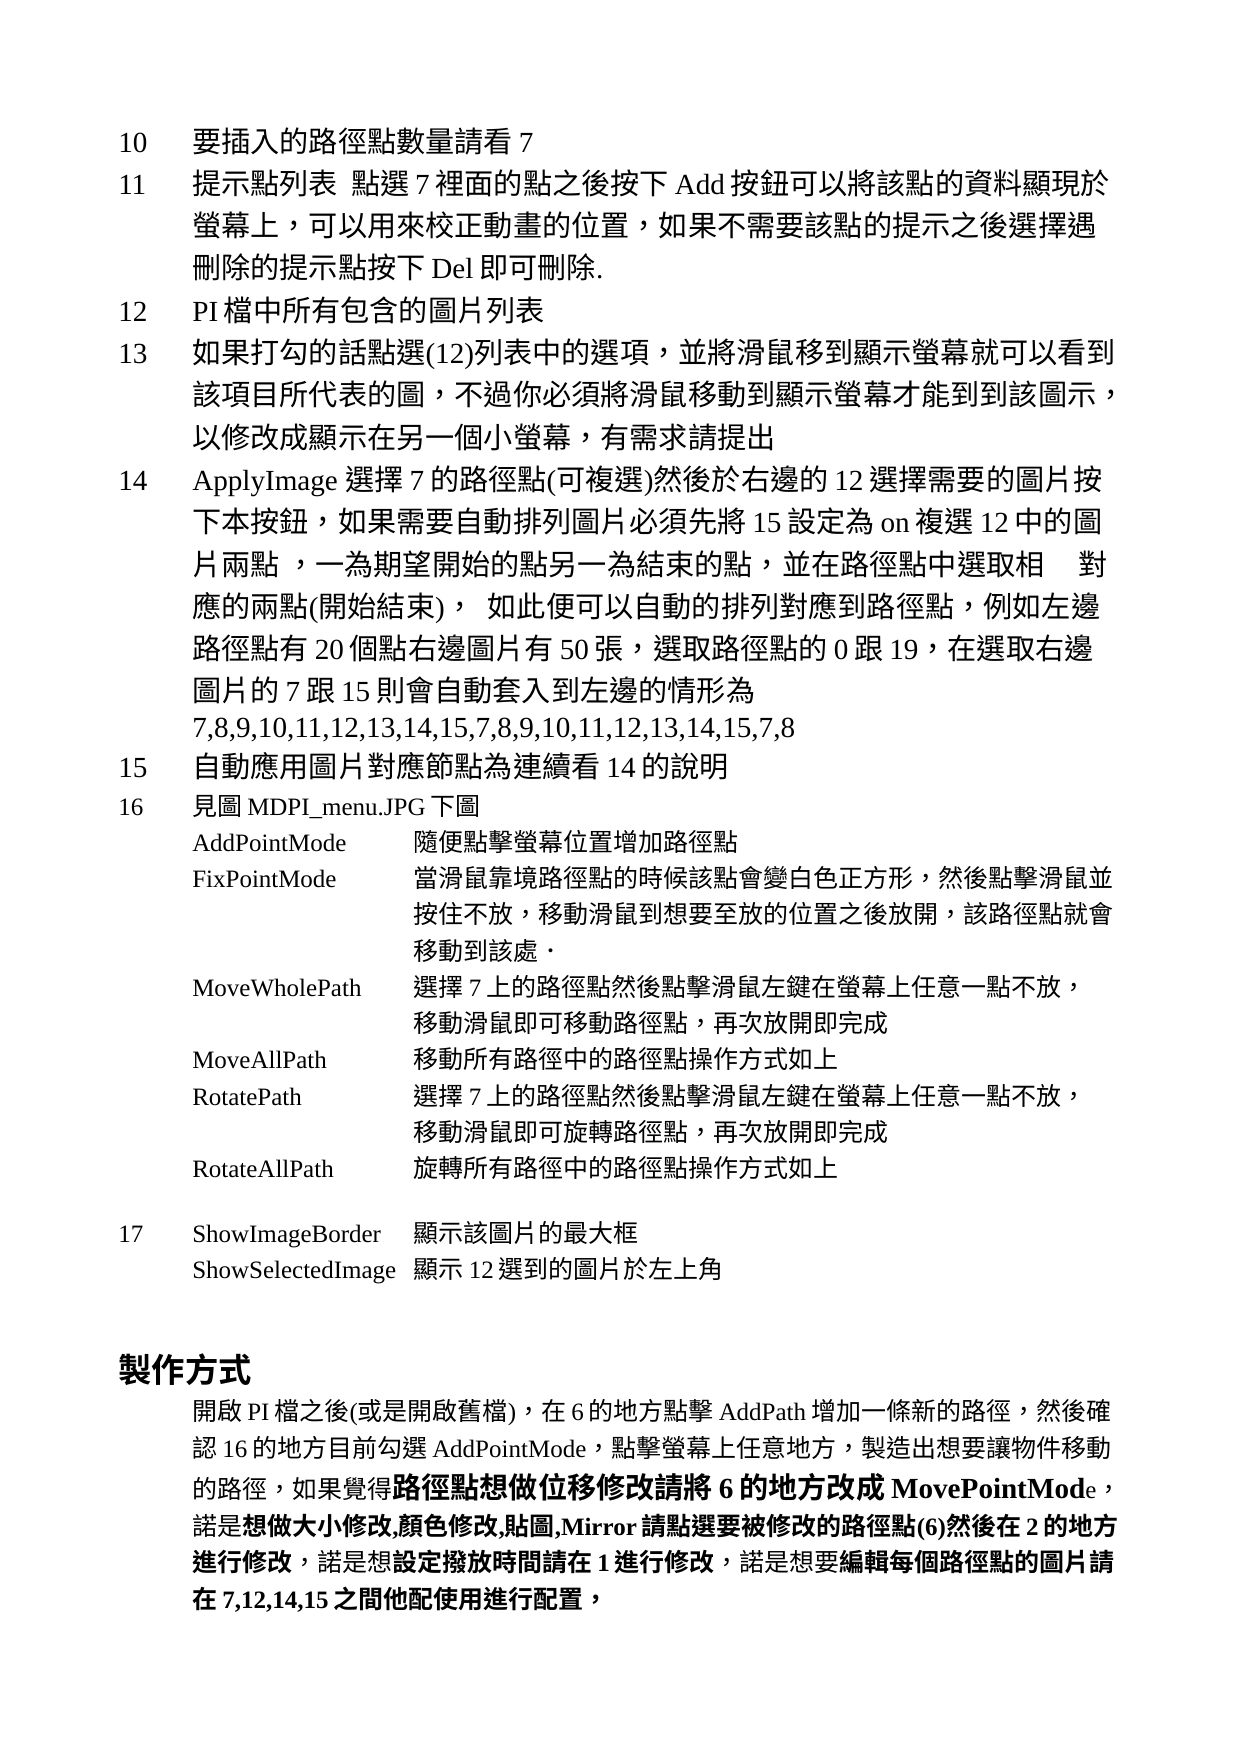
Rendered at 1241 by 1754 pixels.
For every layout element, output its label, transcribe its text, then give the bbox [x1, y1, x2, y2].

text 移動滑鼠即可移動路徑點，再次放開即完成 [118, 1003, 1122, 1040]
text 14 ApplyImage 選擇7的路徑點(可複選)然後於右邊的12選擇需要的圖片按 下本按鈕，如果需要自動排列圖片必須先將15設定為on複選12中的圖 片兩點 ，一為期望開始的點另一為結束的點，並在路徑點中選取相 對 應的兩點(開始結束)， 如此便可以自動的排列對應到路徑點，例如左邊 路徑點有20個點右邊圖片有50張，選取路徑點的0跟19，在選取右邊 圖片的7跟15則會自動套入到左邊的情形為 7,8,9,10,11,12,13,14,15,7,8,9,10,11,12,13,14,15,7,8 [118, 456, 1122, 744]
text 17 ShowImageBorder 顯示該圖片的最大框 [118, 1213, 1122, 1250]
text 13 如果打勾的話點選(12)列表中的選項，並將滑鼠移到顯示螢幕就可以看到 該項目所代表的圖，不過你必須將滑鼠移動到顯示螢幕才能到到該圖示， 以修改成顯示在另一個小螢幕，有需求請提出 [118, 329, 1122, 456]
text MoveAllPath 移動所有路徑中的路徑點操作方式如上 [118, 1040, 1122, 1076]
text 16 見圖MDPI_menu.JPG下圖 [118, 786, 1122, 822]
text FixPointMode 當滑鼠靠境路徑點的時候該點會變白色正方形，然後點擊滑鼠並 按住不放，移動滑鼠到想要至放的位置之後放開，該路徑點就會 移動到該處． [118, 858, 1122, 967]
text 開啟PI檔之後(或是開啟舊檔)，在6的地方點擊AddPath增加一條新的路徑，然後確 認16的地方目前勾選AddPointMode，點擊螢幕上任意地方，製造出想要讓物件移動 的路徑，如果覺得路徑點想做位移修改請將6的地方改成MovePointMode， 諾是想做大小修改,顏色修改,貼圖,Mirror請點選要被修改的路徑點(6)然後在2的地方 進行修改，諾是想設定撥放時間請在1進行修改，諾是想要編輯每個路徑點的圖片請 在7,12,14,15之間他配使用進行配置， [118, 1392, 1122, 1615]
text MoveWholePath 選擇7上的路徑點然後點擊滑鼠左鍵在螢幕上任意一點不放， [118, 967, 1122, 1003]
text 15 自動應用圖片對應節點為連續看14的說明 [118, 744, 1122, 786]
text ShowSelectedImage 顯示12選到的圖片於左上角 [118, 1250, 1122, 1286]
text 移動滑鼠即可旋轉路徑點，再次放開即完成 [118, 1112, 1122, 1148]
text AddPointMode 隨便點擊螢幕位置增加路徑點 [118, 822, 1122, 858]
text 12 PI檔中所有包含的圖片列表 [118, 287, 1122, 329]
text 製作方式 [118, 1343, 1122, 1392]
text RotatePath 選擇7上的路徑點然後點擊滑鼠左鍵在螢幕上任意一點不放， [118, 1076, 1122, 1112]
text 11 提示點列表 點選7裡面的點之後按下Add按鈕可以將該點的資料顯現於 螢幕上，可以用來校正動畫的位置，如果不需要該點的提示之後選擇遇 刪除的提示點按下Del即可刪除. [118, 160, 1122, 287]
text RotateAllPath 旋轉所有路徑中的路徑點操作方式如上 [118, 1148, 1122, 1185]
text 10 要插入的路徑點數量請看7 [118, 118, 1122, 160]
